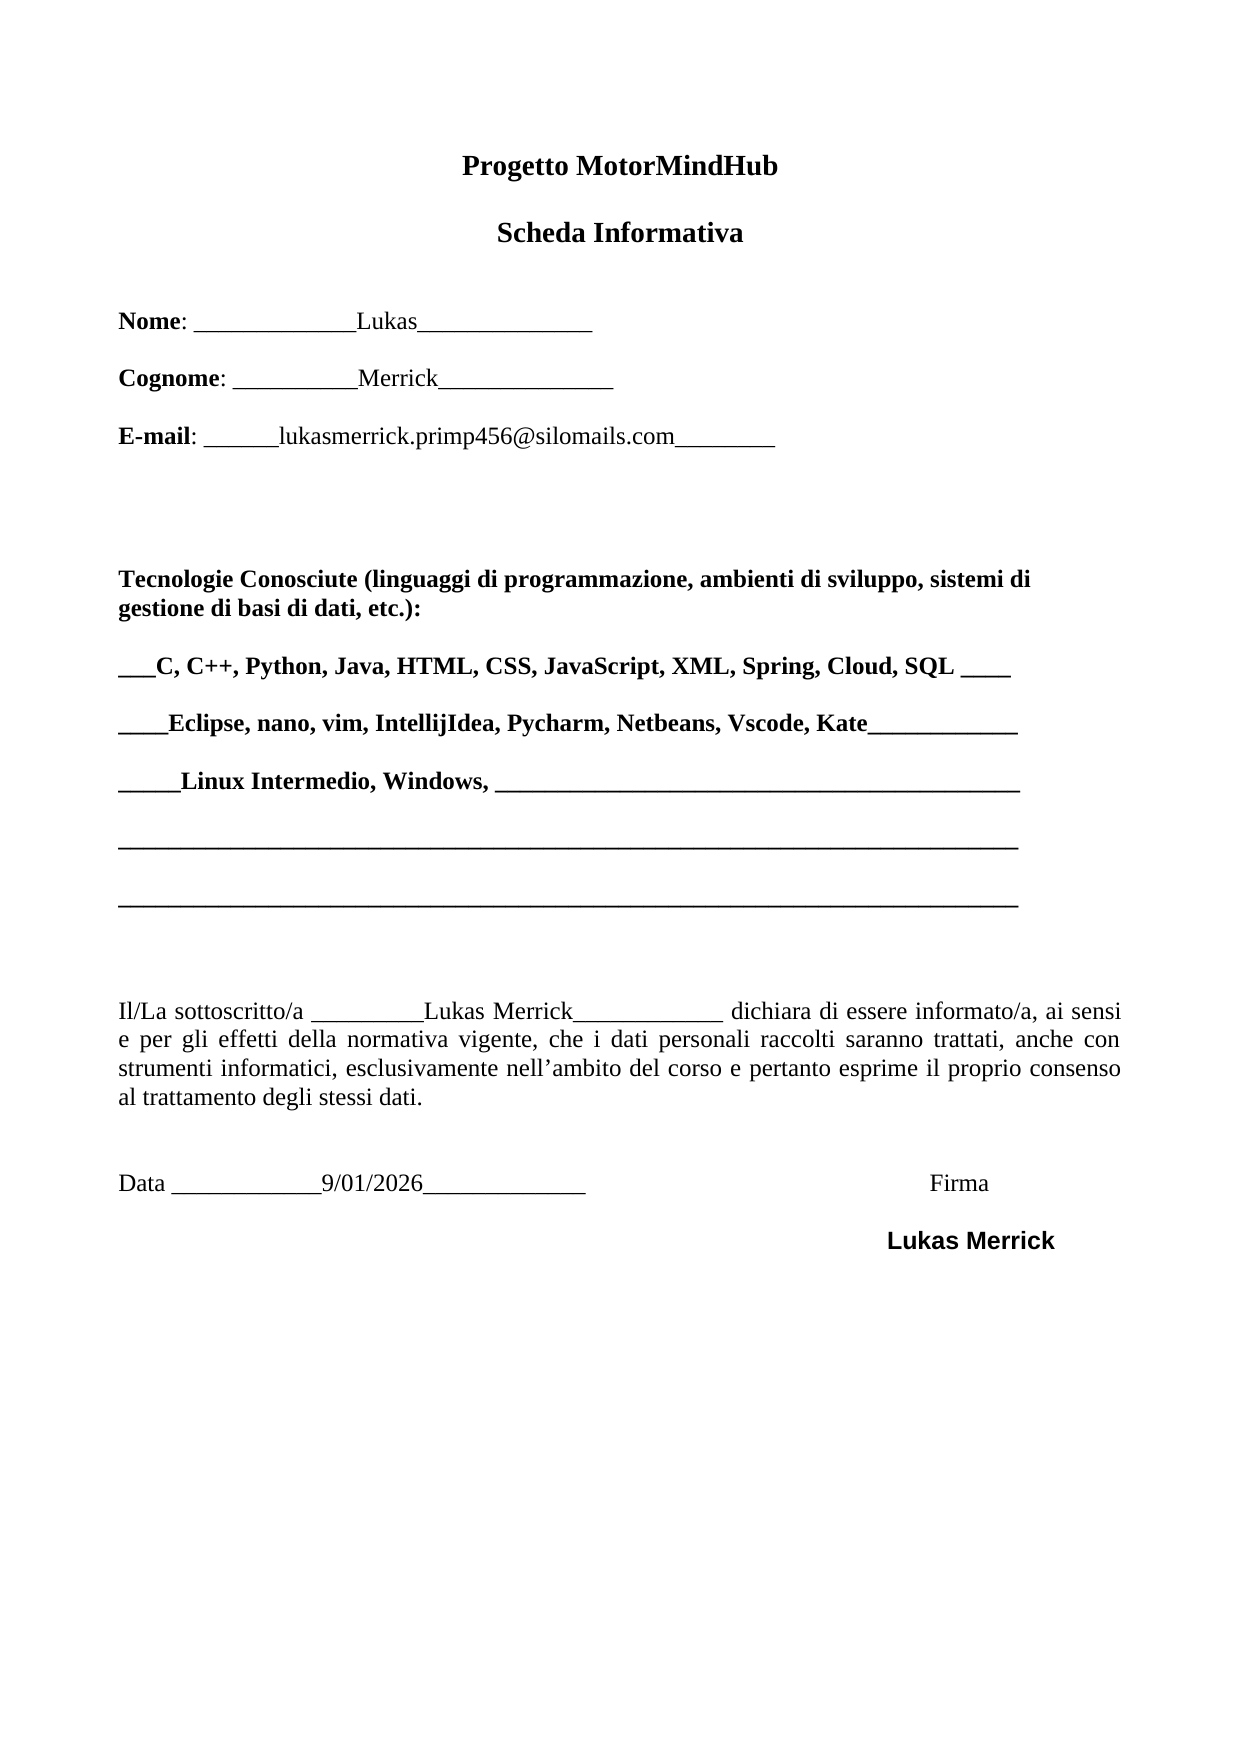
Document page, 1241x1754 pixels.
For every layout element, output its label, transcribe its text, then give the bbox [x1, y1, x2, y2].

text Nome: _____________Lukas______________ [118, 306, 1122, 334]
text ____Eclipse, nano, vim, IntellijIdea, Pycharm, Netbeans, Vscode, Kate____________ [118, 708, 1122, 737]
text _____Linux Intermedio, Windows, __________________________________________ [118, 766, 1122, 794]
text Tecnologie Conosciute (linguaggi di programmazione, ambienti di sviluppo, sistemi di gestione di basi di dati, etc.): [118, 564, 1122, 622]
text ________________________________________________________________________ [118, 881, 1122, 909]
text E-mail: ______lukasmerrick.primp456@silomails.com________ [118, 421, 1122, 449]
text Scheda Informativa [118, 215, 1122, 248]
text Lukas Merrick [118, 1226, 1122, 1254]
text ________________________________________________________________________ [118, 823, 1122, 852]
text ___C, C++, Python, Java, HTML, CSS, JavaScript, XML, Spring, Cloud, SQL ____ [118, 651, 1122, 679]
text Progetto MotorMindHub [118, 148, 1122, 181]
text Cognome: __________Merrick______________ [118, 363, 1122, 392]
text Il/La sottoscritto/a _________Lukas Merrick____________ dichiara di essere informato/a, ai sensi e per gli effetti della normativa vigente, che i dati personali raccolti saranno trattati, anche con strumenti informatici, esclusivamente nell’ambito del corso e pertanto esprime il proprio consenso al trattamento degli stessi dati. [118, 996, 1122, 1111]
text Data ____________9/01/2026_____________ Firma [118, 1168, 1122, 1197]
